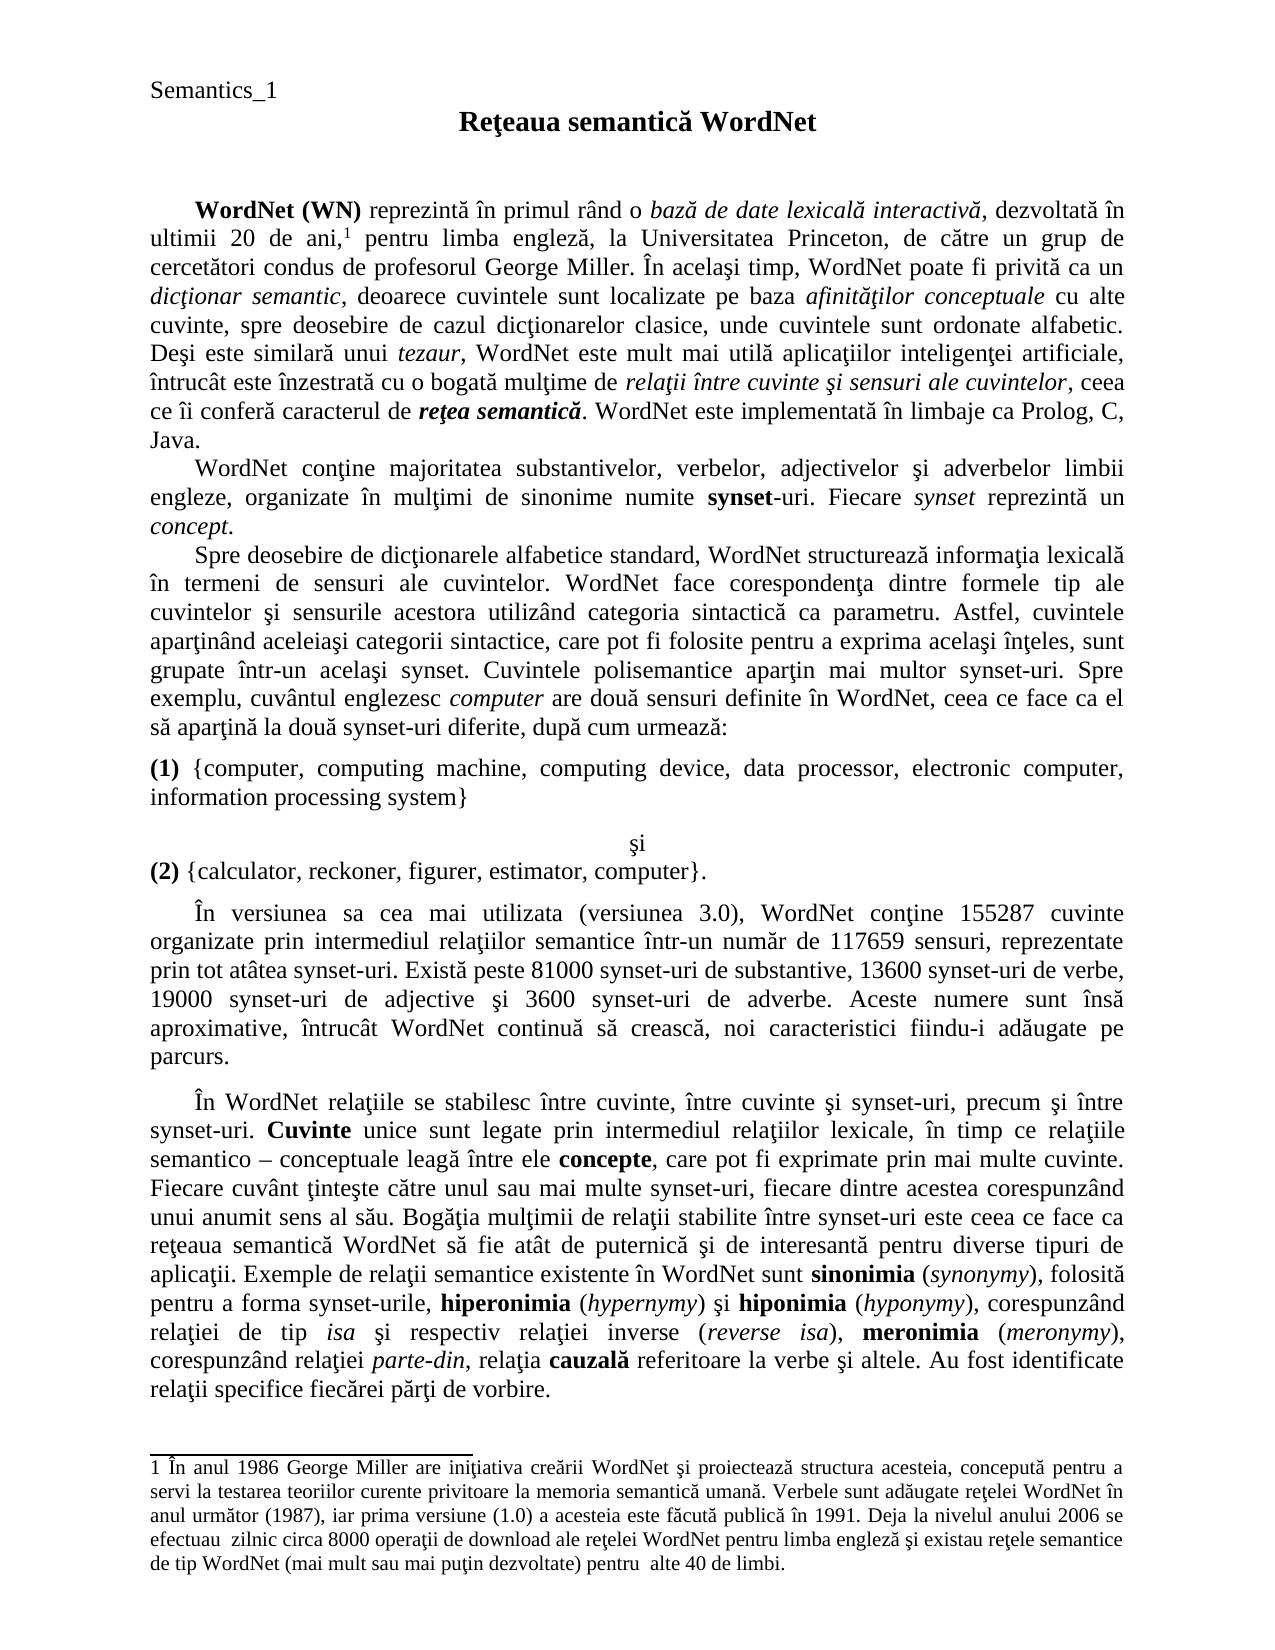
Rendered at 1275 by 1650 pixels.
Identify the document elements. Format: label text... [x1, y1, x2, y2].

subtitle Reţeaua semantică WordNet [150, 104, 1125, 137]
text (1) {computer, computing machine, computing device, data processor, electronic computer, information processing system} [150, 753, 1125, 811]
text În WordNet relaţiile se stabilesc între cuvinte, între cuvinte şi synset-uri, precum şi între synset-uri. Cuvinte unice sunt legate prin intermediul relaţiilor lexicale, în timp ce relaţiile semantico – conceptuale leagă între ele concepte, care pot fi exprimate prin mai multe cuvinte. Fiecare cuvânt ţinteşte către unul sau mai multe synset-uri, fiecare dintre acestea corespunzând unui anumit sens al său. Bogăţia mulţimii de relaţii stabilite între synset-uri este ceea ce face ca reţeaua semantică WordNet să fie atât de puternică şi de interesantă pentru diverse tipuri de aplicaţii. Exemple de relaţii semantice existente în WordNet sunt sinonimia (synonymy), folosită pentru a forma synset-urile, hiperonimia (hypernymy) şi hiponimia (hyponymy), corespunzând relaţiei de tip isa şi respectiv relaţiei inverse (reverse isa), meronimia (meronymy), corespunzând relaţiei parte-din, relaţia cauzală referitoare la verbe şi altele. Au fost identificate relaţii specifice fiecărei părţi de vorbire. [150, 1087, 1125, 1403]
text Spre deosebire de dicţionarele alfabetice standard, WordNet structurează informaţia lexicală în termeni de sensuri ale cuvintelor. WordNet face corespondenţa dintre formele tip ale cuvintelor şi sensurile acestora utilizând categoria sintactică ca parametru. Astfel, cuvintele aparţinând aceleiaşi categorii sintactice, care pot fi folosite pentru a exprima acelaşi înţeles, sunt grupate într-un acelaşi synset. Cuvintele polisemantice aparţin mai multor synset-uri. Spre exemplu, cuvântul englezesc computer are două sensuri definite în WordNet, ceea ce face ca el să aparţină la două synset-uri diferite, după cum urmează: [150, 540, 1125, 741]
text În anul 1986 George Miller are iniţiativa creării WordNet şi proiectează structura acesteia, concepută pentru a servi la testarea teoriilor curente privitoare la memoria semantică umană. Verbele sunt adăugate reţelei WordNet în anul următor (1987), iar prima versiune (1.0) a acesteia este făcută publică în 1991. Deja la nivelul anului 2006 se efectuau zilnic circa 8000 operaţii de download ale reţelei WordNet pentru limba engleză şi existau reţele semantice de tip WordNet (mai mult sau mai puţin dezvoltate) pentru alte 40 de limbi. [150, 1455, 1125, 1575]
text WordNet (WN) reprezintă în primul rând o bază de date lexicală interactivă, dezvoltată în ultimii 20 de ani, pentru limba engleză, la Universitatea Princeton, de către un grup de cercetători condus de profesorul George Miller. În acelaşi timp, WordNet poate fi privită ca un dicţionar semantic, deoarece cuvintele sunt localizate pe baza afinităţilor conceptuale cu alte cuvinte, spre deosebire de cazul dicţionarelor clasice, unde cuvintele sunt ordonate alfabetic. Deşi este similară unui tezaur, WordNet este mult mai utilă aplicaţiilor inteligenţei artificiale, întrucât este înzestrată cu o bogată mulţime de relaţii între cuvinte şi sensuri ale cuvintelor, ceea ce îi conferă caracterul de reţea semantică. WordNet este implementată în limbaje ca Prolog, C, Java. [150, 195, 1125, 453]
text (2) {calculator, reckoner, figurer, estimator, computer}. [150, 856, 1125, 885]
text În versiunea sa cea mai utilizata (versiunea 3.0), WordNet conţine 155287 cuvinte organizate prin intermediul relaţiilor semantice într-un număr de 117659 sensuri, reprezentate prin tot atâtea synset-uri. Există peste 81000 synset-uri de substantive, 13600 synset-uri de verbe, 19000 synset-uri de adjective şi 3600 synset-uri de adverbe. Aceste numere sunt însă aproximative, întrucât WordNet continuă să crească, noi caracteristici fiindu-i adăugate pe parcurs. [150, 898, 1125, 1070]
text şi [150, 828, 1125, 856]
text WordNet conţine majoritatea substantivelor, verbelor, adjectivelor şi adverbelor limbii engleze, organizate în mulţimi de sinonime numite synset-uri. Fiecare synset reprezintă un concept. [150, 453, 1125, 540]
